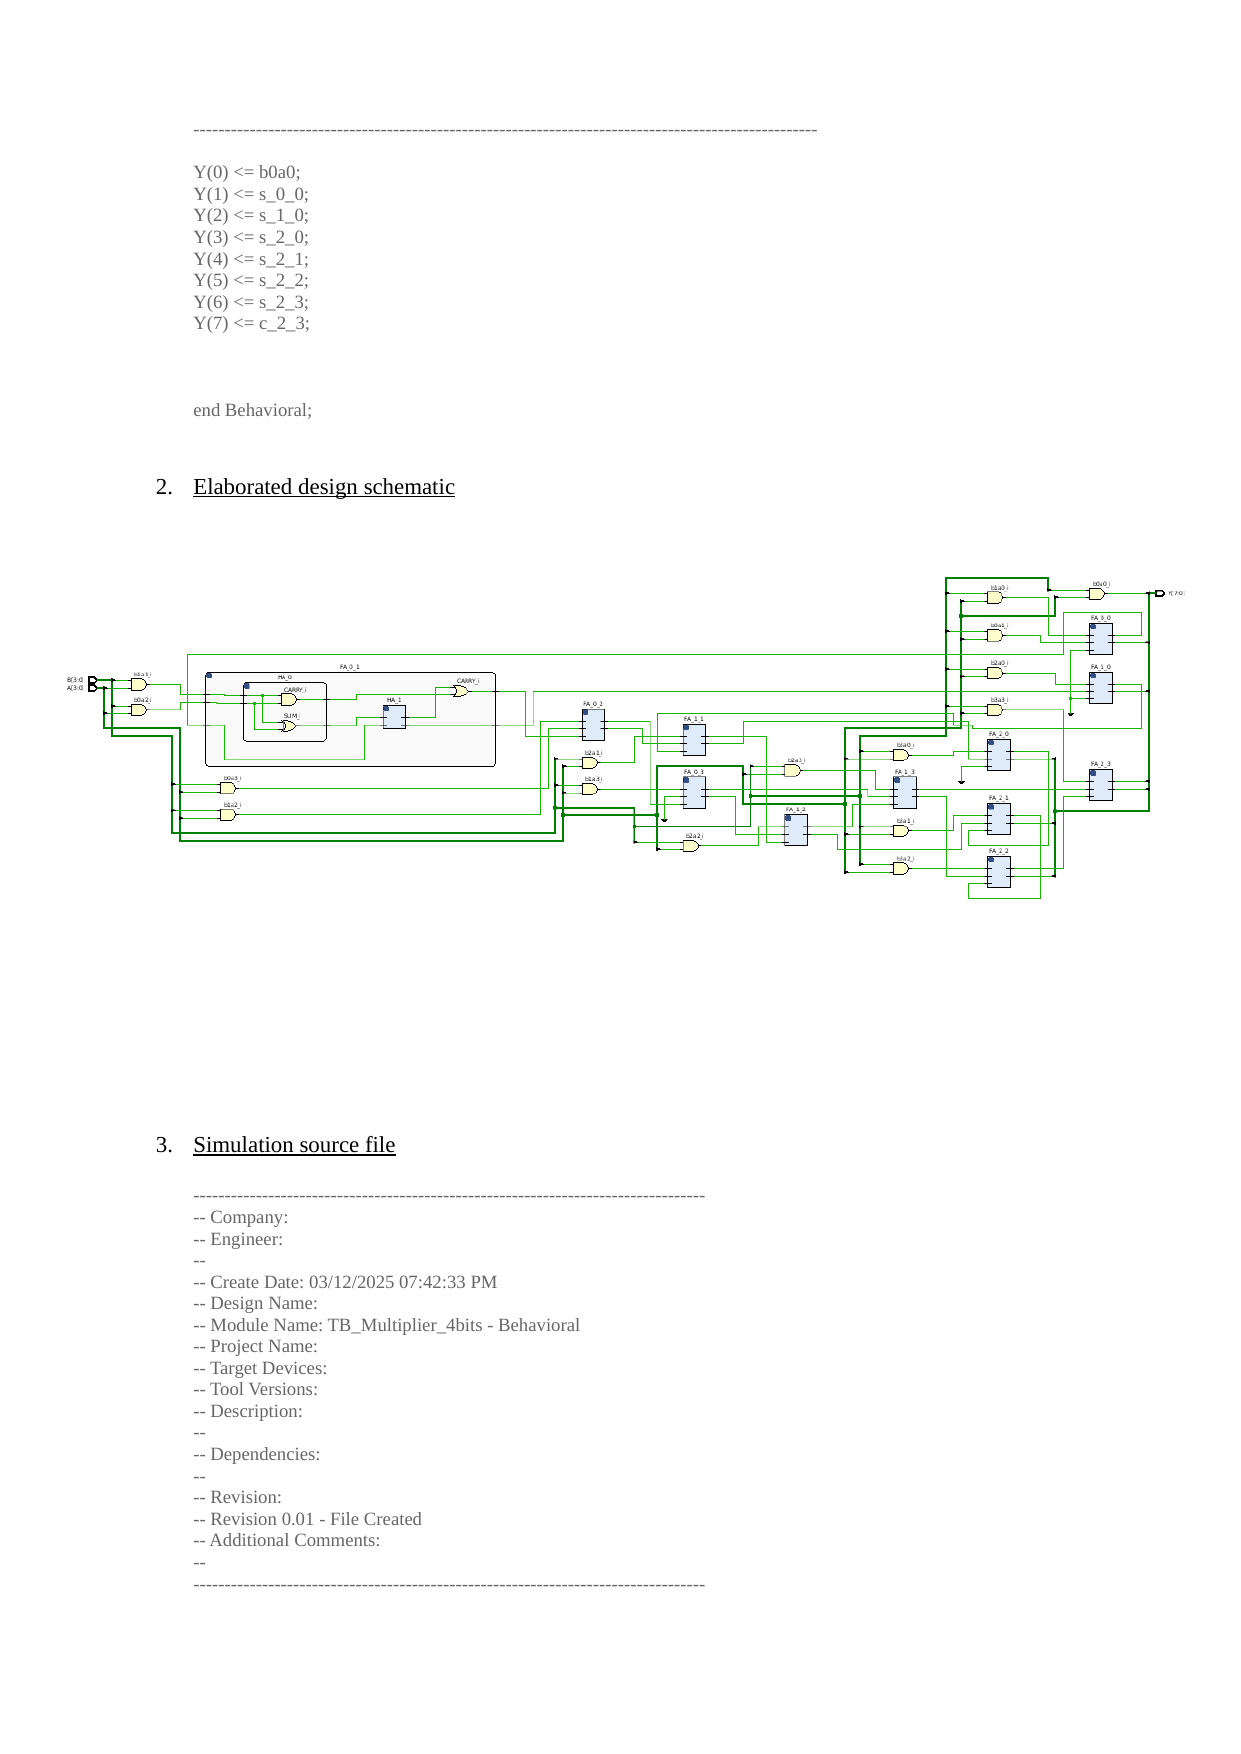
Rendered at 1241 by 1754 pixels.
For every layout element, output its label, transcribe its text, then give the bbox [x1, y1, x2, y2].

text Y(0) <= b0a0; [193, 161, 1122, 183]
text Y(7) <= c_2_3; [193, 312, 1122, 334]
list Simulation source file [156, 1132, 1122, 1158]
text -- [193, 1464, 1122, 1486]
text Y(3) <= s_2_0; [193, 226, 1122, 247]
text -- Create Date: 03/12/2025 07:42:33 PM [193, 1271, 1122, 1292]
text ---------------------------------------------------------------------------------- [193, 1572, 1122, 1594]
text Y(2) <= s_1_0; [193, 204, 1122, 226]
text -- Revision: [193, 1486, 1122, 1508]
text -- Dependencies: [193, 1443, 1122, 1464]
text -- Engineer: [193, 1227, 1122, 1249]
text -- [193, 1249, 1122, 1271]
text ---------------------------------------------------------------------------------------------------- [193, 118, 1122, 140]
text ---------------------------------------------------------------------------------- [193, 1184, 1122, 1206]
text Y(4) <= s_2_1; [193, 247, 1122, 269]
text -- Company: [193, 1206, 1122, 1227]
text -- [193, 1421, 1122, 1443]
text Y(6) <= s_2_3; [193, 291, 1122, 312]
text end Behavioral; [193, 398, 1122, 420]
text -- Revision 0.01 - File Created [193, 1508, 1122, 1529]
text -- Additional Comments: [193, 1529, 1122, 1551]
text -- Description: [193, 1400, 1122, 1421]
list Elaborated design schematic [156, 473, 1122, 499]
text Y(1) <= s_0_0; [193, 183, 1122, 204]
text -- Tool Versions: [193, 1378, 1122, 1400]
text -- Target Devices: [193, 1357, 1122, 1378]
text -- [193, 1551, 1122, 1572]
text Y(5) <= s_2_2; [193, 269, 1122, 291]
text -- Project Name: [193, 1335, 1122, 1357]
picture [66, 542, 1185, 936]
text -- Module Name: TB_Multiplier_4bits - Behavioral [193, 1314, 1122, 1335]
text -- Design Name: [193, 1292, 1122, 1314]
